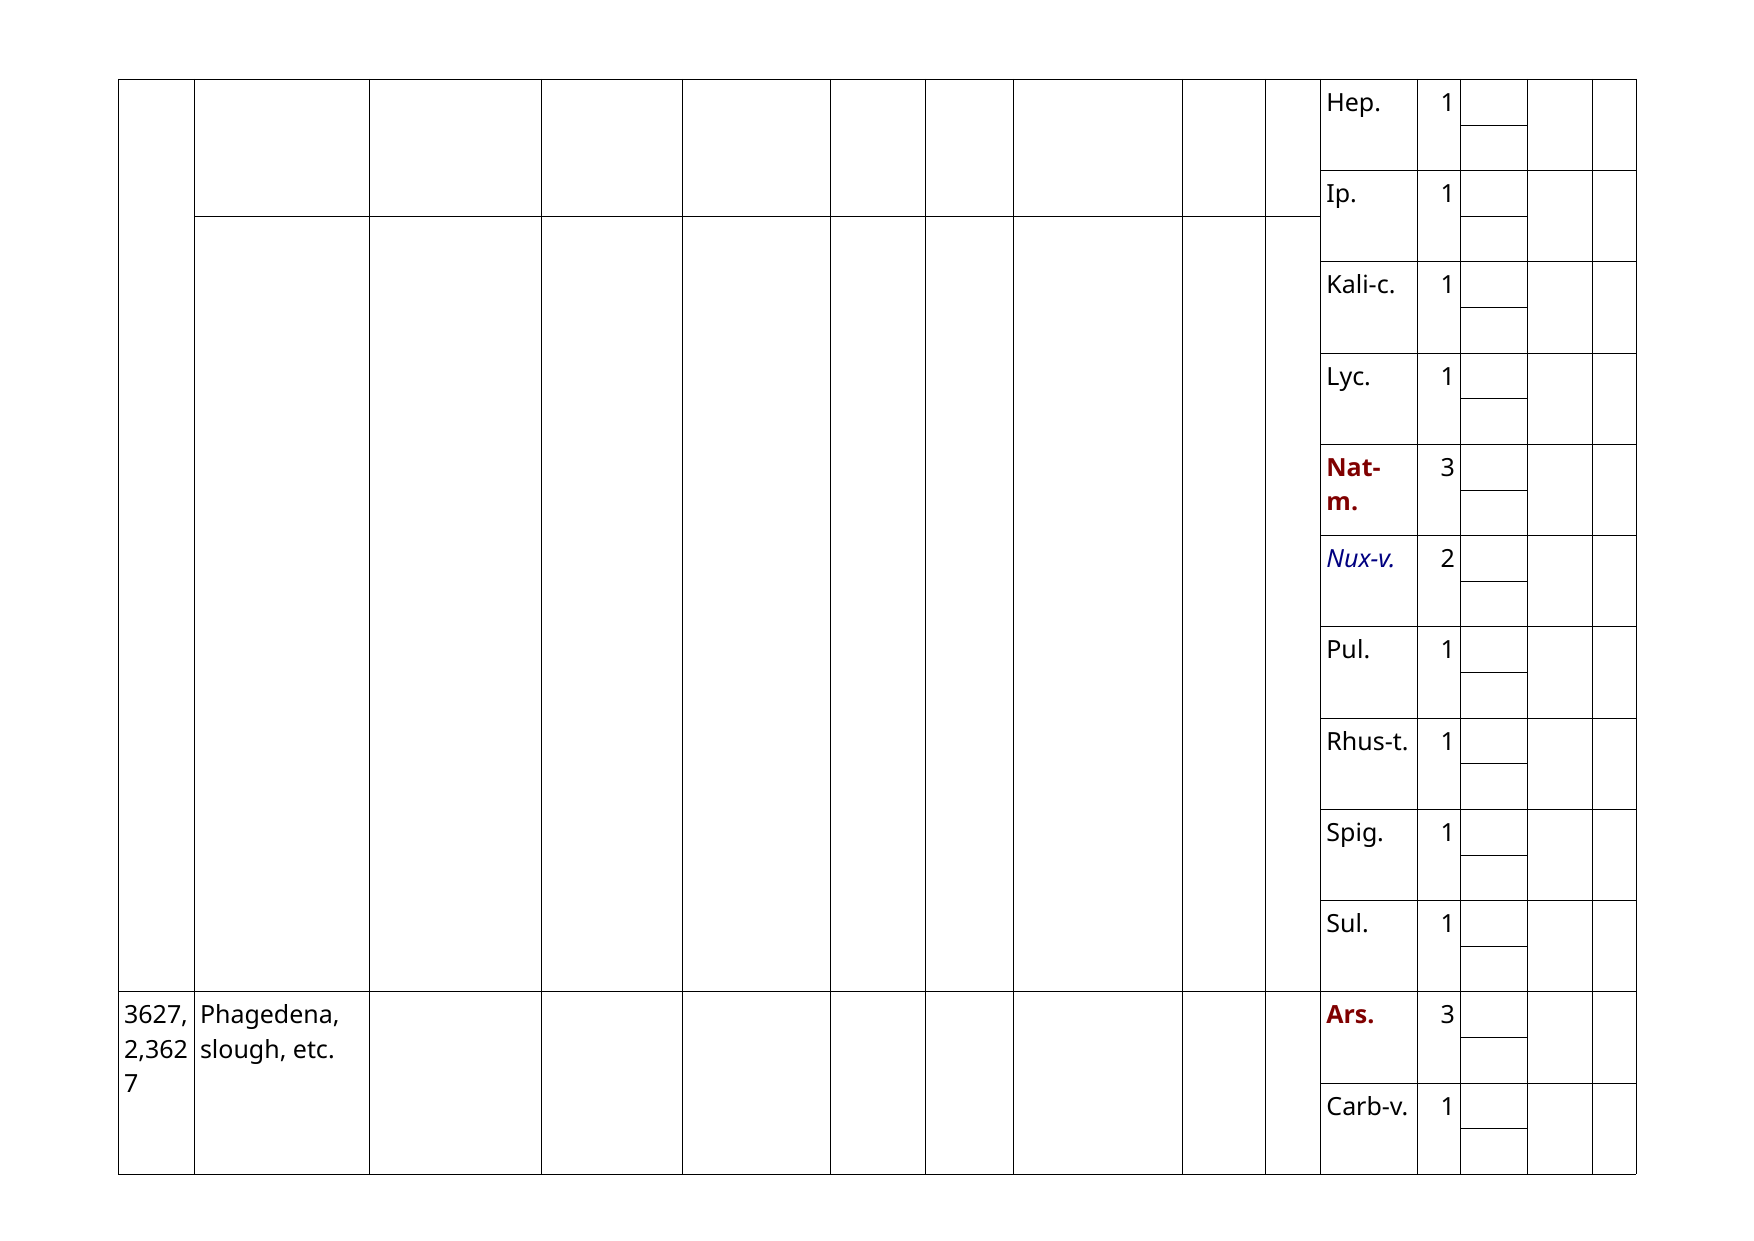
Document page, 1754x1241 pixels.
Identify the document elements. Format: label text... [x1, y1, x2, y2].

table_cell [1461, 992, 1527, 1037]
table_cell [1461, 1038, 1527, 1083]
table_cell [1593, 901, 1636, 991]
table_cell [1528, 536, 1592, 626]
table_cell [1266, 217, 1320, 991]
table_cell [831, 992, 925, 1174]
table_cell [1461, 308, 1527, 353]
table_cell [926, 217, 1013, 991]
table_cell Ars. [1321, 992, 1417, 1083]
table_cell 1 [1418, 719, 1460, 809]
table_cell [1461, 262, 1527, 307]
table_cell [683, 217, 830, 991]
table_cell [1593, 171, 1636, 261]
table_cell [1461, 582, 1527, 626]
table_cell Carb-v. [1321, 1084, 1417, 1174]
table_cell [1528, 171, 1592, 261]
table_cell 1 [1418, 810, 1460, 900]
table_cell 1 [1418, 354, 1460, 444]
table_cell [1183, 80, 1265, 216]
table_cell Spig. [1321, 810, 1417, 900]
table_cell [1183, 992, 1265, 1174]
table_cell Ip. [1321, 171, 1417, 261]
table_cell Rhus-t. [1321, 719, 1417, 809]
table_cell 1 [1418, 171, 1460, 261]
table_cell [195, 217, 369, 991]
table_cell [1528, 262, 1592, 353]
table_cell [1528, 354, 1592, 444]
table_cell Nux-v. [1321, 536, 1417, 626]
table_cell [1461, 445, 1527, 489]
table_cell [1528, 810, 1592, 900]
table_cell [1461, 1084, 1527, 1128]
table_cell [1528, 992, 1592, 1083]
table_cell [1593, 262, 1636, 353]
table_cell [542, 80, 682, 216]
table_cell [1528, 1084, 1592, 1174]
table_cell [1461, 810, 1527, 854]
table_cell 1 [1418, 627, 1460, 718]
table_cell Hep. [1321, 80, 1417, 170]
table_cell [542, 992, 682, 1174]
table_cell [831, 80, 925, 216]
table_cell 2 [1418, 536, 1460, 626]
table_cell [1528, 445, 1592, 535]
table_cell [1528, 80, 1592, 170]
table_cell [1528, 627, 1592, 718]
table_cell [1593, 627, 1636, 718]
table_cell [926, 992, 1013, 1174]
table_cell [1593, 719, 1636, 809]
table_cell [1461, 171, 1527, 216]
table_cell [1593, 1084, 1636, 1174]
table_cell [1461, 1129, 1527, 1174]
table_cell Pul. [1321, 627, 1417, 718]
table_cell 1 [1418, 901, 1460, 991]
table_cell Kali-c. [1321, 262, 1417, 353]
table_cell 1 [1418, 80, 1460, 170]
table_cell [831, 217, 925, 991]
table_cell [1461, 399, 1527, 444]
table_cell [683, 992, 830, 1174]
table_cell [370, 992, 541, 1174]
table_cell [683, 80, 830, 216]
table_cell [1593, 354, 1636, 444]
table_cell [1461, 80, 1527, 124]
table_cell [1461, 491, 1527, 535]
table_cell [1461, 536, 1527, 581]
table_cell [1461, 217, 1527, 261]
table_cell [1461, 673, 1527, 718]
table_cell [1461, 627, 1527, 672]
table_cell [1593, 445, 1636, 535]
table_cell [1593, 80, 1636, 170]
table_cell Nat-m. [1321, 445, 1417, 535]
table_cell [1593, 992, 1636, 1083]
table_cell [370, 80, 541, 216]
table_cell [1461, 354, 1527, 398]
table_cell [1528, 901, 1592, 991]
table_cell [1014, 217, 1182, 991]
table_cell [1461, 856, 1527, 900]
table_cell [1461, 947, 1527, 991]
table_cell [1183, 217, 1265, 991]
table_cell 3 [1418, 445, 1460, 535]
table_cell [1014, 992, 1182, 1174]
table_cell 3627,2,3627 [119, 992, 194, 1174]
table_cell [1528, 719, 1592, 809]
table_cell [1593, 536, 1636, 626]
table_cell 1 [1418, 1084, 1460, 1174]
table_cell [195, 80, 369, 216]
table_cell [370, 217, 541, 991]
table_cell 1 [1418, 262, 1460, 353]
table_cell [1593, 810, 1636, 900]
table_cell 3 [1418, 992, 1460, 1083]
table_cell [1266, 992, 1320, 1174]
table_cell Phagedena, slough, etc. [195, 992, 369, 1174]
table_cell [1461, 126, 1527, 170]
table_cell [1266, 80, 1320, 216]
table_cell [1014, 80, 1182, 216]
table_cell Lyc. [1321, 354, 1417, 444]
table_cell [1461, 901, 1527, 946]
table_cell [926, 80, 1013, 216]
table_cell [1461, 719, 1527, 763]
table_cell [542, 217, 682, 991]
table_cell [119, 80, 194, 991]
table_cell Sul. [1321, 901, 1417, 991]
table_cell [1461, 764, 1527, 809]
